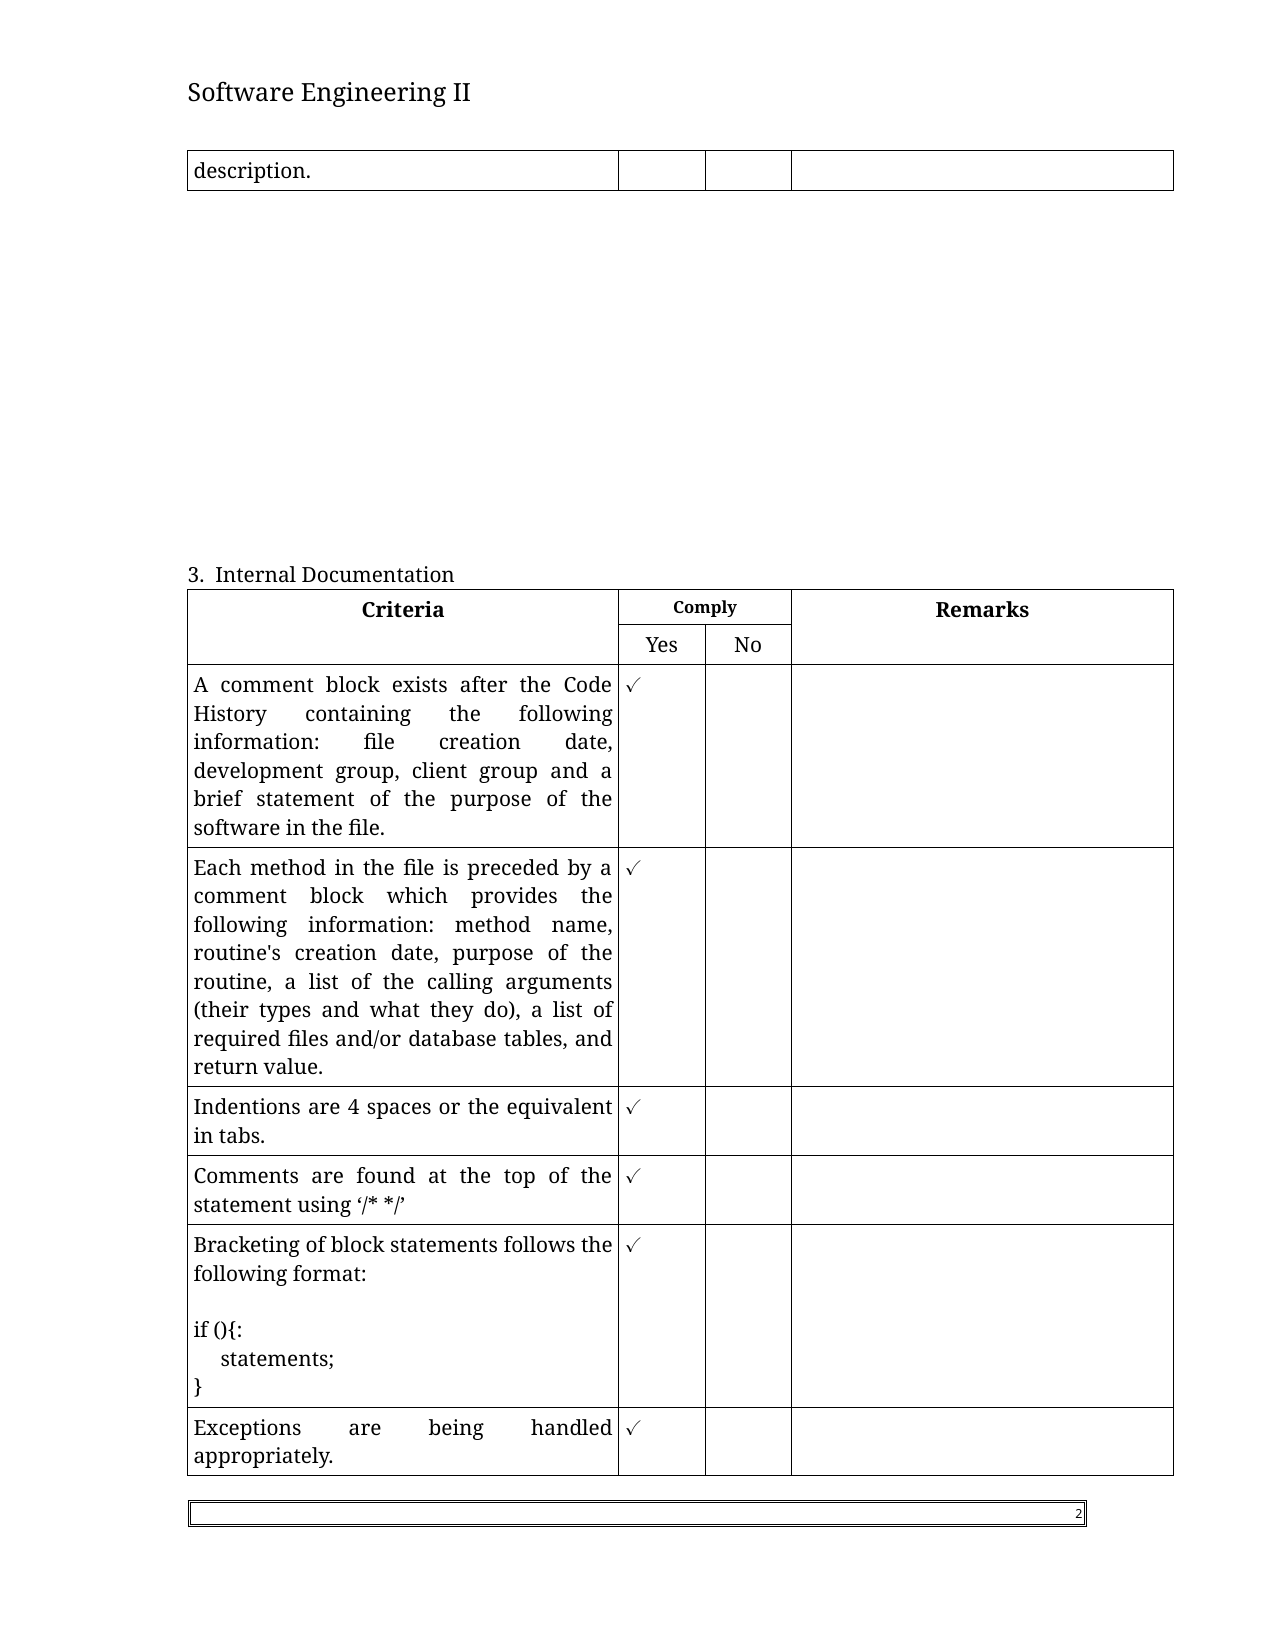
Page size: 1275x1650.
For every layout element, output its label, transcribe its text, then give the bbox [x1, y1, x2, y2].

text 3. Internal Documentation [187, 561, 1087, 589]
table_cell Indentions are 4 spaces or the equivalent in tabs. [188, 1087, 618, 1155]
table_cell ✓ [619, 1225, 705, 1407]
table_cell [706, 848, 791, 1086]
table_cell ✓ [619, 1156, 705, 1224]
table_cell [792, 1225, 1173, 1407]
table_cell ✓ [619, 1408, 705, 1475]
table_cell ✓ [619, 1087, 705, 1155]
table_cell description. [188, 151, 618, 190]
table_cell [706, 151, 791, 190]
table_cell Exceptions are being handled appropriately. [188, 1408, 618, 1475]
table_cell Comments are found at the top of the statement using ‘/* */’ [188, 1156, 618, 1224]
table_cell [792, 1408, 1173, 1475]
table_cell [792, 1156, 1173, 1224]
table_cell [792, 1087, 1173, 1155]
table_cell Bracketing of block statements follows the following format: if (){: statements; } [188, 1225, 618, 1407]
table_cell [706, 1087, 791, 1155]
table_cell ✓ [619, 665, 705, 847]
table_cell [792, 848, 1173, 1086]
table_cell Each method in the file is preceded by a comment block which provides the following information: method name, routine's creation date, purpose of the routine, a list of the calling arguments (their types and what they do), a list of required files and/or database tables, and return value. [188, 848, 618, 1086]
table_cell A comment block exists after the Code History containing the following information: file creation date, development group, client group and a brief statement of the purpose of the software in the file. [188, 665, 618, 847]
table_cell [619, 151, 705, 190]
table_cell Yes [619, 625, 705, 664]
table_header Criteria [188, 590, 618, 664]
table_header Remarks [792, 590, 1173, 664]
table_cell No [706, 625, 791, 664]
table_cell ✓ [619, 848, 705, 1086]
table_cell [792, 665, 1173, 847]
table_cell [706, 1225, 791, 1407]
table_cell [706, 665, 791, 847]
table_cell [706, 1408, 791, 1475]
table_cell [792, 151, 1173, 190]
table_cell [706, 1156, 791, 1224]
table_header Comply [619, 590, 791, 624]
